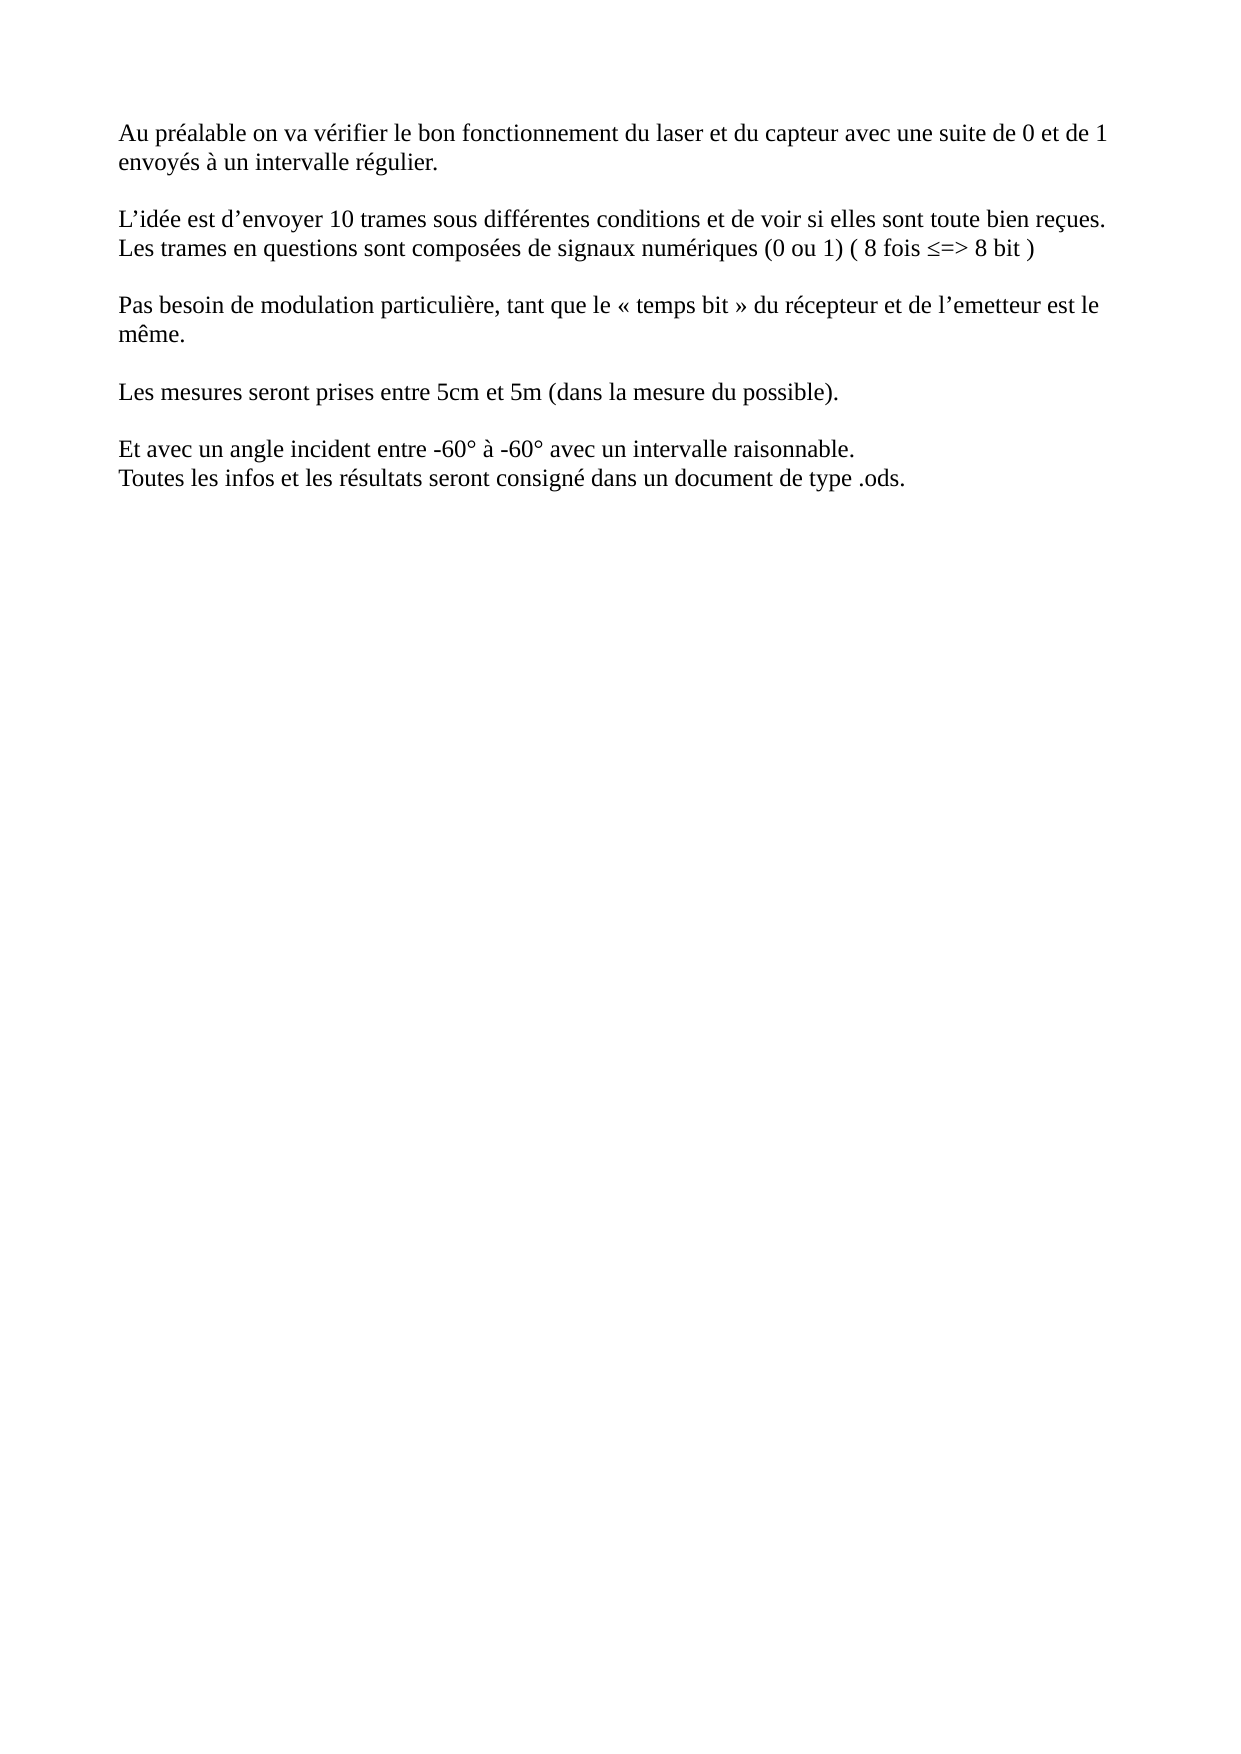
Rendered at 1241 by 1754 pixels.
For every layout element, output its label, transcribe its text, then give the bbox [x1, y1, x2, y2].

text L’idée est d’envoyer 10 trames sous différentes conditions et de voir si elles sont toute bien reçues. Les trames en questions sont composées de signaux numériques (0 ou 1) ( 8 fois ≤=> 8 bit ) [118, 204, 1122, 262]
text Pas besoin de modulation particulière, tant que le « temps bit » du récepteur et de l’emetteur est le même. [118, 291, 1122, 348]
text Au préalable on va vérifier le bon fonctionnement du laser et du capteur avec une suite de 0 et de 1 envoyés à un intervalle régulier. [118, 118, 1122, 176]
text Et avec un angle incident entre -60° à -60° avec un intervalle raisonnable. [118, 434, 1122, 463]
text Toutes les infos et les résultats seront consigné dans un document de type .ods. [118, 463, 1122, 492]
text Les mesures seront prises entre 5cm et 5m (dans la mesure du possible). [118, 377, 1122, 406]
